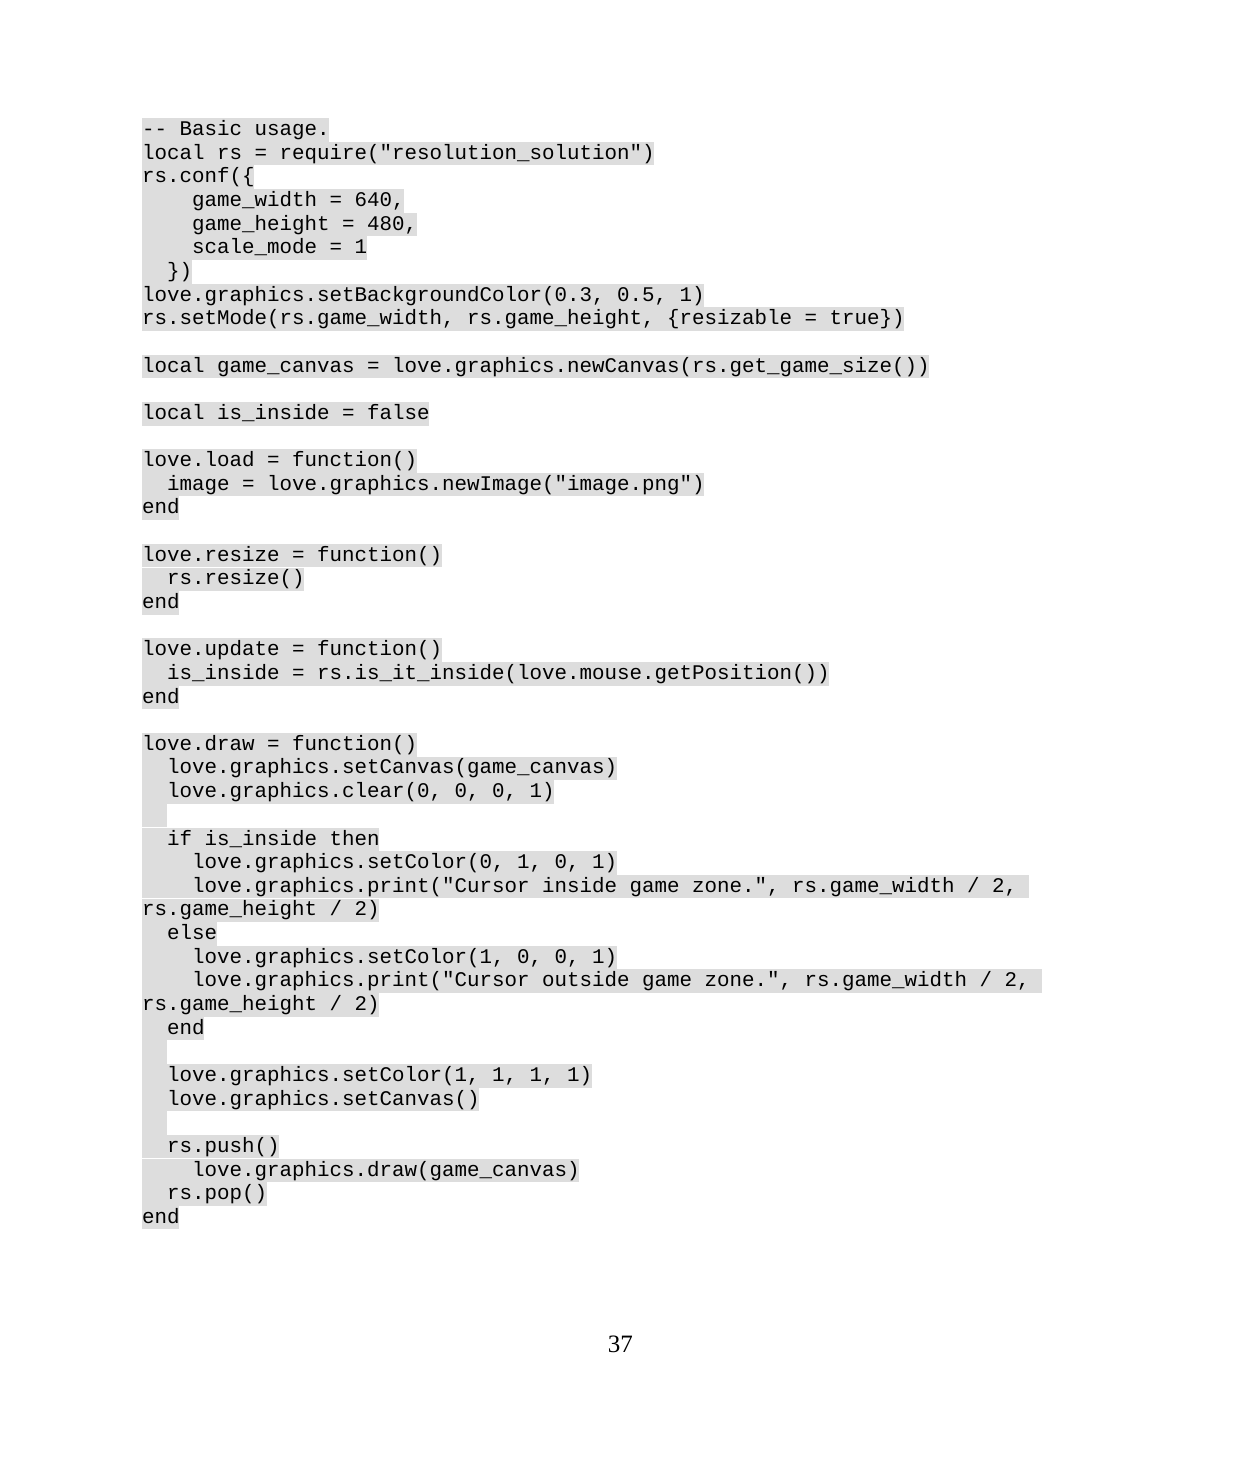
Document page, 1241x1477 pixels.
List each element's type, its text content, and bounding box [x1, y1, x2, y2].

text end [204, 1017, 1122, 1040]
text image = love.graphics.newImage("image.png") [704, 473, 1122, 496]
text love.resize = function() [442, 544, 1122, 567]
text rs.resize() [142, 567, 1122, 591]
text local rs = require("resolution_solution") [654, 142, 1122, 165]
text love.draw = function() [417, 733, 1122, 757]
text love.graphics.setColor(1, 0, 0, 1) [617, 946, 1122, 969]
text love.graphics.setColor(0, 1, 0, 1) [617, 851, 1122, 875]
text love.graphics.print("Cursor inside game zone.", rs.game_width / 2, rs.game_height / 2) [142, 875, 1122, 922]
text else [217, 922, 1122, 946]
text scale_mode = 1 [367, 236, 1122, 260]
text end [179, 686, 1122, 709]
text local is_inside = false [429, 402, 1122, 426]
text game_width = 640, [404, 189, 1122, 213]
text love.graphics.clear(0, 0, 0, 1) [554, 780, 1122, 804]
text }) [192, 260, 1122, 284]
text end [179, 1206, 1122, 1229]
text end [179, 591, 1122, 615]
text love.graphics.setCanvas() [479, 1088, 1122, 1111]
text love.graphics.print("Cursor outside game zone.", rs.game_width / 2, rs.game_height / 2) [379, 969, 1122, 1017]
text love.graphics.setBackgroundColor(0.3, 0.5, 1) [704, 284, 1122, 307]
text love.graphics.setColor(1, 1, 1, 1) [592, 1064, 1122, 1088]
text -- Basic usage. [329, 118, 1122, 142]
text love.graphics.draw(game_canvas) [142, 1158, 1122, 1182]
text love.graphics.setCanvas(game_canvas) [617, 757, 1122, 780]
text game_height = 480, [417, 213, 1122, 236]
text local game_canvas = love.graphics.newCanvas(rs.get_game_size()) [142, 354, 1122, 378]
text rs.pop() [267, 1182, 1122, 1206]
text love.update = function() [442, 638, 1122, 662]
text rs.push() [279, 1135, 1122, 1158]
text love.load = function() [417, 449, 1122, 473]
text rs.conf({ [254, 165, 1122, 189]
text if is_inside then [142, 827, 1122, 851]
text rs.setMode(rs.game_width, rs.game_height, {resizable = true}) [904, 307, 1122, 331]
text is_inside = rs.is_it_inside(love.mouse.getPosition()) [829, 662, 1122, 686]
text end [179, 496, 1122, 520]
